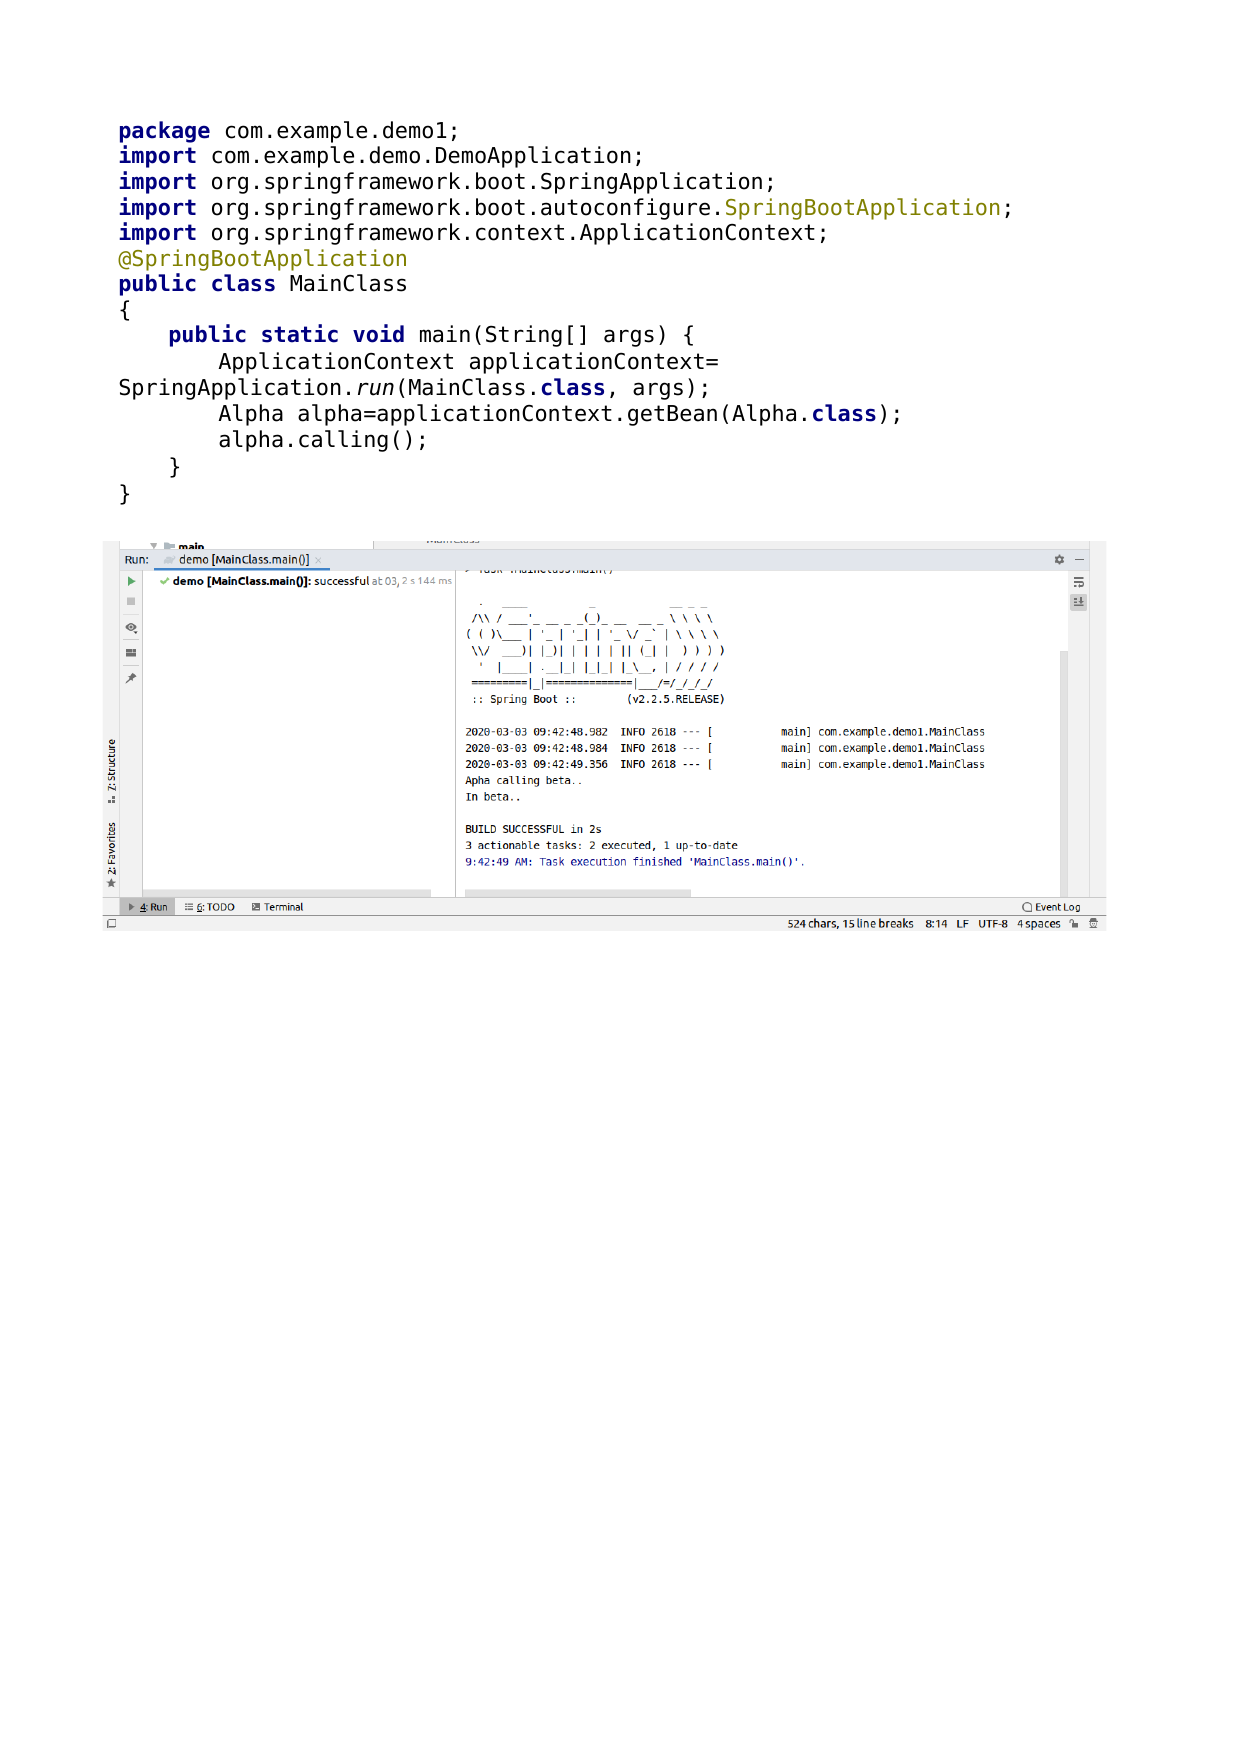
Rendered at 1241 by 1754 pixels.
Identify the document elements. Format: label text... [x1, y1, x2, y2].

text import org.springframework.boot.autoconfigure.SpringBootApplication; [118, 195, 1122, 220]
text @SpringBootApplication [118, 246, 1122, 271]
text import com.example.demo.DemoApplication; [118, 144, 1122, 169]
picture [102, 541, 1107, 931]
text alpha.calling(); [118, 427, 1122, 454]
text } [118, 481, 1122, 506]
text public class MainClass [118, 271, 1122, 297]
text ApplicationContext applicationContext= SpringApplication.run(MainClass.class, args); [118, 349, 1122, 401]
text Alpha alpha=applicationContext.getBean(Alpha.class); [118, 401, 1122, 427]
text { [118, 297, 1122, 322]
text } [118, 454, 1122, 481]
text import org.springframework.boot.SpringApplication; [118, 169, 1122, 195]
text import org.springframework.context.ApplicationContext; [118, 220, 1122, 246]
text public static void main(String[] args) { [118, 322, 1122, 349]
text package com.example.demo1; [118, 118, 1122, 144]
